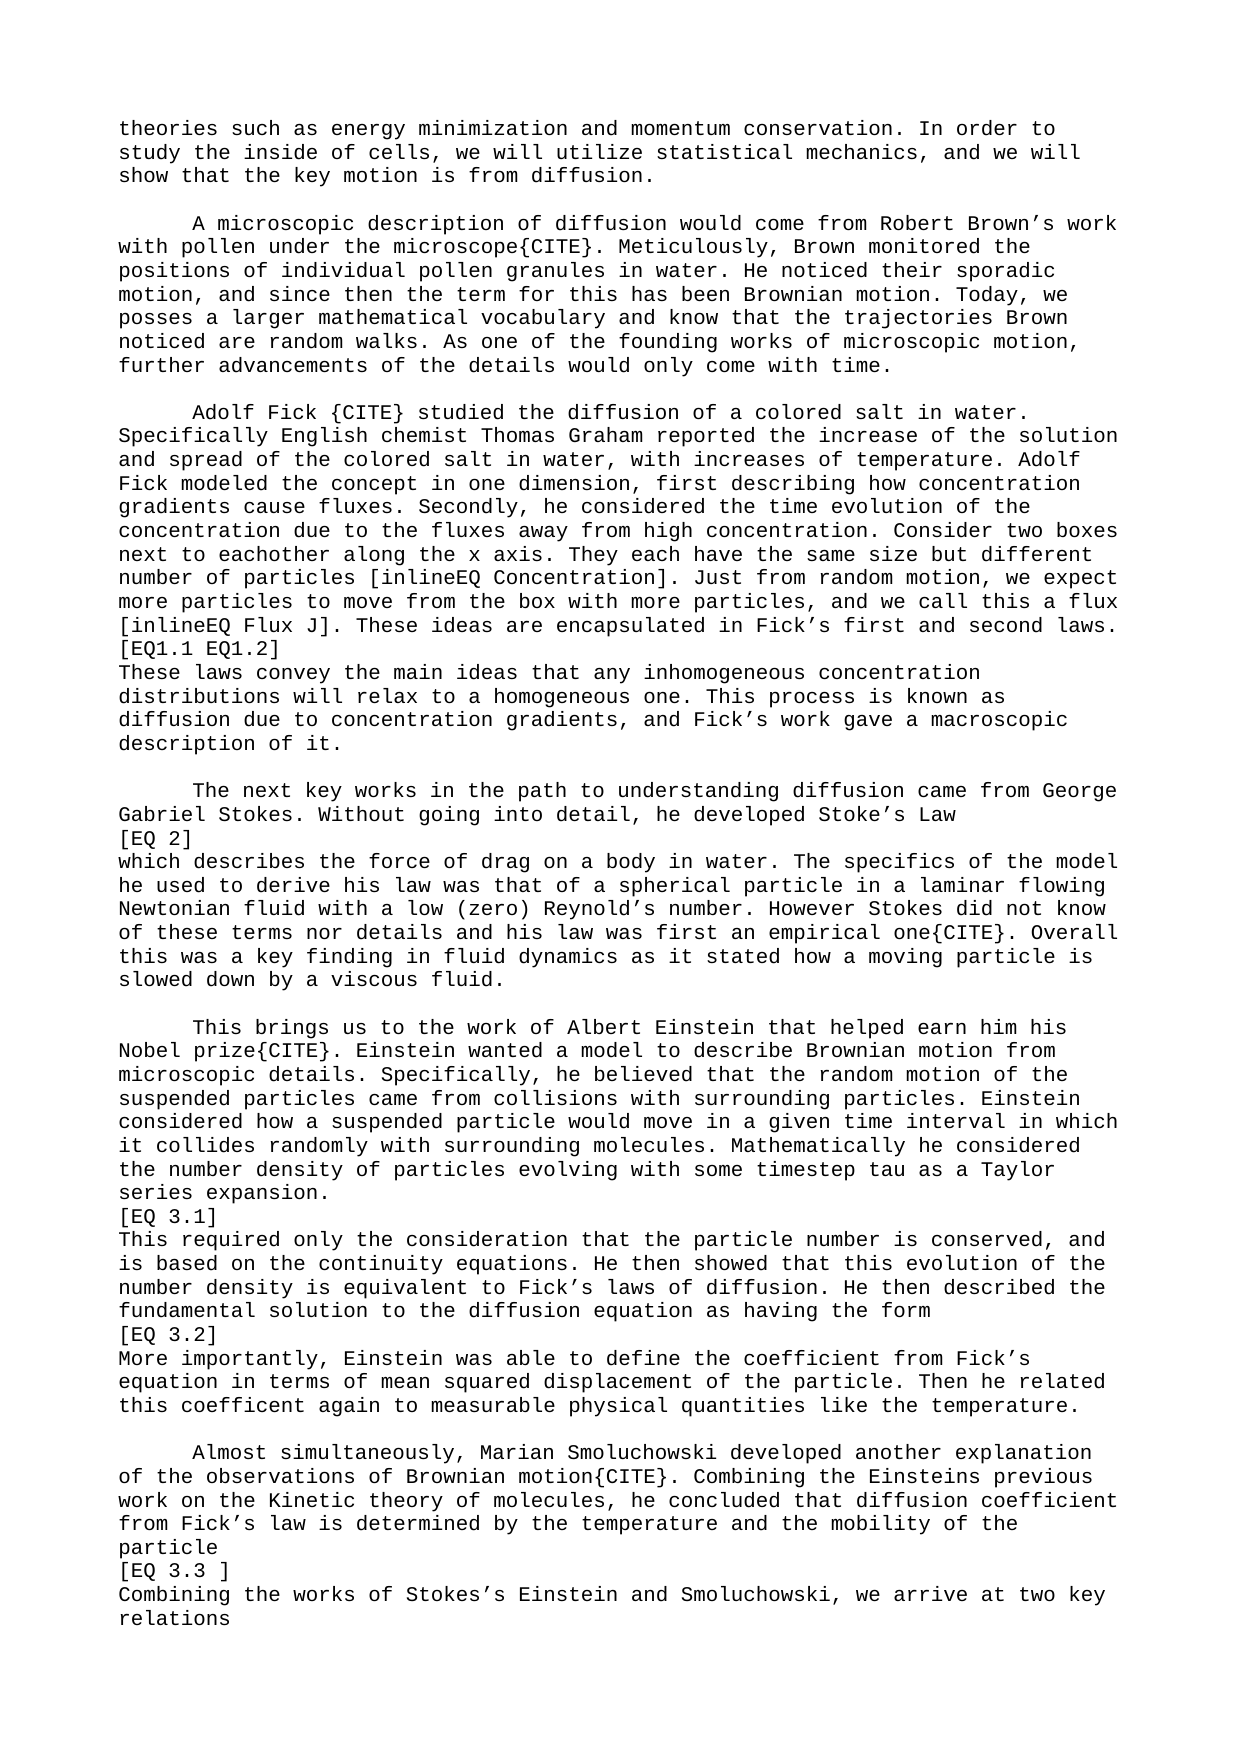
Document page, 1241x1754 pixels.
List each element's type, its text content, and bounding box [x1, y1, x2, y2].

text [EQ 3.1] [118, 1206, 1122, 1229]
text theories such as energy minimization and momentum conservation. In order to study the inside of cells, we will utilize statistical mechanics, and we will show that the key motion is from diffusion. [118, 118, 1122, 189]
text Almost simultaneously, Marian Smoluchowski developed another explanation of the observations of Brownian motion{CITE}. Combining the Einsteins previous work on the Kinetic theory of molecules, he concluded that diffusion coefficient from Fick’s law is determined by the temperature and the mobility of the particle [118, 1442, 1122, 1561]
text The next key works in the path to understanding diffusion came from George Gabriel Stokes. Without going into detail, he developed Stoke’s Law [118, 780, 1122, 827]
text [EQ 3.2] [118, 1324, 1122, 1348]
text This required only the consideration that the particle number is conserved, and is based on the continuity equations. He then showed that this evolution of the number density is equivalent to Fick’s laws of diffusion. He then described the fundamental solution to the diffusion equation as having the form [118, 1229, 1122, 1324]
text [EQ 3.3 ] [118, 1561, 1122, 1584]
text This brings us to the work of Albert Einstein that helped earn him his Nobel prize{CITE}. Einstein wanted a model to describe Brownian motion from microscopic details. Specifically, he believed that the random motion of the suspended particles came from collisions with surrounding particles. Einstein considered how a suspended particle would move in a given time interval in which it collides randomly with surrounding molecules. Mathematically he considered the number density of particles evolving with some timestep tau as a Taylor series expansion. [118, 1017, 1122, 1206]
text Adolf Fick {CITE} studied the diffusion of a colored salt in water. Specifically English chemist Thomas Graham reported the increase of the solution and spread of the colored salt in water, with increases of temperature. Adolf Fick modeled the concept in one dimension, first describing how concentration gradients cause fluxes. Secondly, he considered the time evolution of the concentration due to the fluxes away from high concentration. Consider two boxes next to eachother along the x axis. They each have the same size but different number of particles [inlineEQ Concentration]. Just from random motion, we expect more particles to move from the box with more particles, and we call this a flux [inlineEQ Flux J]. These ideas are encapsulated in Fick’s first and second laws. [118, 402, 1122, 638]
text These laws convey the main ideas that any inhomogeneous concentration distributions will relax to a homogeneous one. This process is known as diffusion due to concentration gradients, and Fick’s work gave a macroscopic description of it. [118, 662, 1122, 757]
text Combining the works of Stokes’s Einstein and Smoluchowski, we arrive at two key relations [118, 1584, 1122, 1631]
text [EQ1.1 EQ1.2] [118, 638, 1122, 662]
text which describes the force of drag on a body in water. The specifics of the model he used to derive his law was that of a spherical particle in a laminar flowing Newtonian fluid with a low (zero) Reynold’s number. However Stokes did not know of these terms nor details and his law was first an empirical one{CITE}. Overall this was a key finding in fluid dynamics as it stated how a moving particle is slowed down by a viscous fluid. [118, 851, 1122, 993]
text A microscopic description of diffusion would come from Robert Brown’s work with pollen under the microscope{CITE}. Meticulously, Brown monitored the positions of individual pollen granules in water. He noticed their sporadic motion, and since then the term for this has been Brownian motion. Today, we posses a larger mathematical vocabulary and know that the trajectories Brown noticed are random walks. As one of the founding works of microscopic motion, further advancements of the details would only come with time. [118, 213, 1122, 378]
text [EQ 2] [118, 827, 1122, 851]
text More importantly, Einstein was able to define the coefficient from Fick’s equation in terms of mean squared displacement of the particle. Then he related this coefficent again to measurable physical quantities like the temperature. [118, 1348, 1122, 1419]
